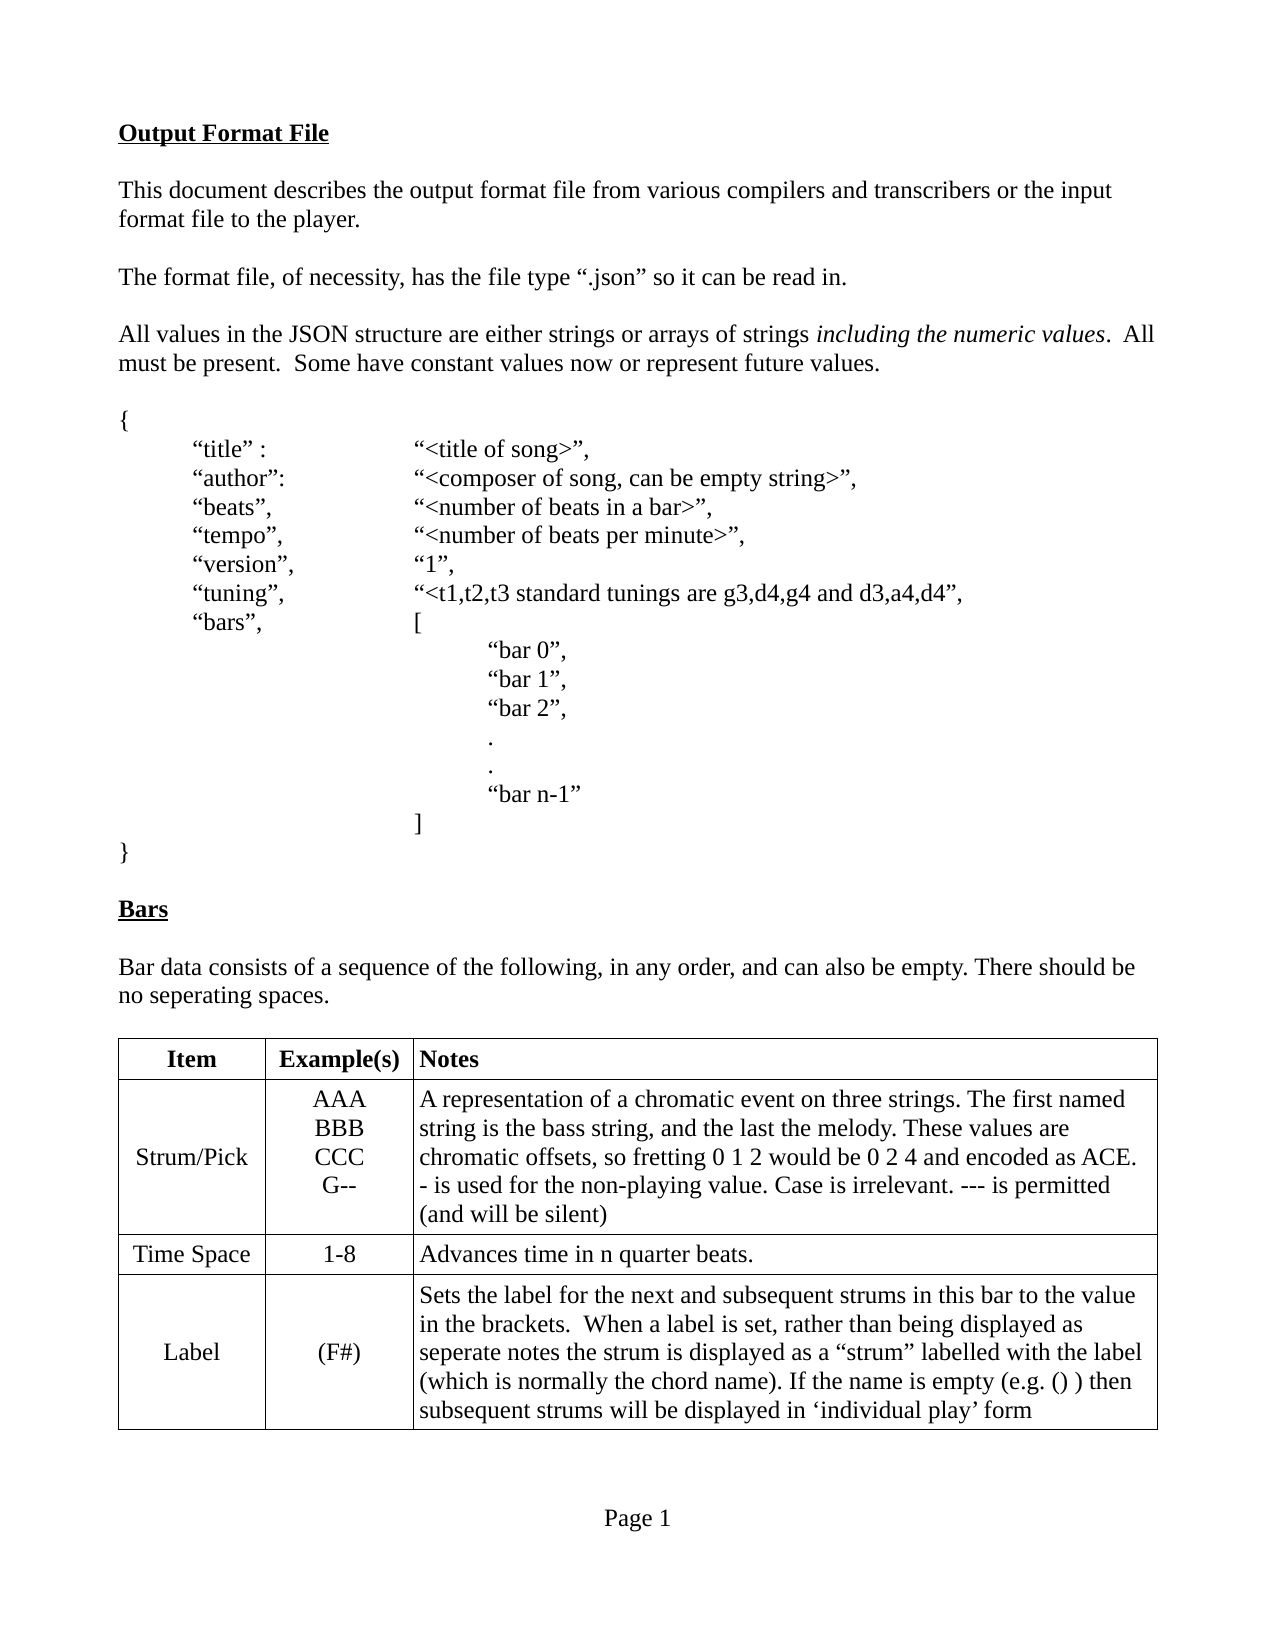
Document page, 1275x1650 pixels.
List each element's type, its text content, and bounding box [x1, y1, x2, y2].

text “tuning”, “<t1,t2,t3 standard tunings are g3,d4,g4 and d3,a4,d4”, [118, 578, 1157, 607]
text “beats”, “<number of beats in a bar>”, [118, 492, 1157, 521]
table_cell Strum/Pick [119, 1080, 265, 1234]
text “bar 1”, [118, 664, 1157, 693]
table_cell Advances time in n quarter beats. [414, 1235, 1157, 1274]
table_header Item [119, 1039, 265, 1078]
table_header Example(s) [266, 1039, 413, 1078]
text The format file, of necessity, has the file type “.json” so it can be read in. [118, 262, 1157, 291]
table_cell Label [119, 1275, 265, 1429]
table_cell AAA BBB CCC G-- [266, 1080, 413, 1234]
text “bar n-1” [118, 779, 1157, 808]
text “author”: “<composer of song, can be empty string>”, [118, 463, 1157, 492]
text ] [118, 808, 1157, 837]
text “tempo”, “<number of beats per minute>”, [118, 521, 1157, 549]
table_cell 1-8 [266, 1235, 413, 1274]
text “bar 2”, [118, 693, 1157, 722]
text . [118, 722, 1157, 751]
table_cell A representation of a chromatic event on three strings. The first named string is the bass string, and the last the melody. These values are chromatic offsets, so fretting 0 1 2 would be 0 2 4 and encoded as ACE. - is used for the non-playing value. Case is irrelevant. --- is permitted (and will be silent) [414, 1080, 1157, 1234]
text “bar 0”, [118, 636, 1157, 664]
text Output Format File [118, 118, 1157, 147]
table_cell (F#) [266, 1275, 413, 1429]
text All values in the JSON structure are either strings or arrays of strings including the numeric values. All must be present. Some have constant values now or represent future values. [118, 319, 1157, 377]
text “version”, “1”, [118, 549, 1157, 578]
table_cell Sets the label for the next and subsequent strums in this bar to the value in the brackets. When a label is set, rather than being displayed as seperate notes the strum is displayed as a “strum” labelled with the label (which is normally the chord name). If the name is empty (e.g. () ) then subsequent strums will be displayed in ‘individual play’ form [414, 1275, 1157, 1429]
table_cell Time Space [119, 1235, 265, 1274]
text “bars”, [ [118, 607, 1157, 636]
text “title” : “<title of song>”, [118, 434, 1157, 463]
text . [118, 751, 1157, 779]
text Bar data consists of a sequence of the following, in any order, and can also be empty. There should be no seperating spaces. [118, 952, 1157, 1009]
text This document describes the output format file from various compilers and transcribers or the input format file to the player. [118, 176, 1157, 233]
text Bars [118, 894, 1157, 923]
text } [118, 837, 1157, 866]
table_header Notes [414, 1039, 1157, 1078]
text { [118, 406, 1157, 434]
